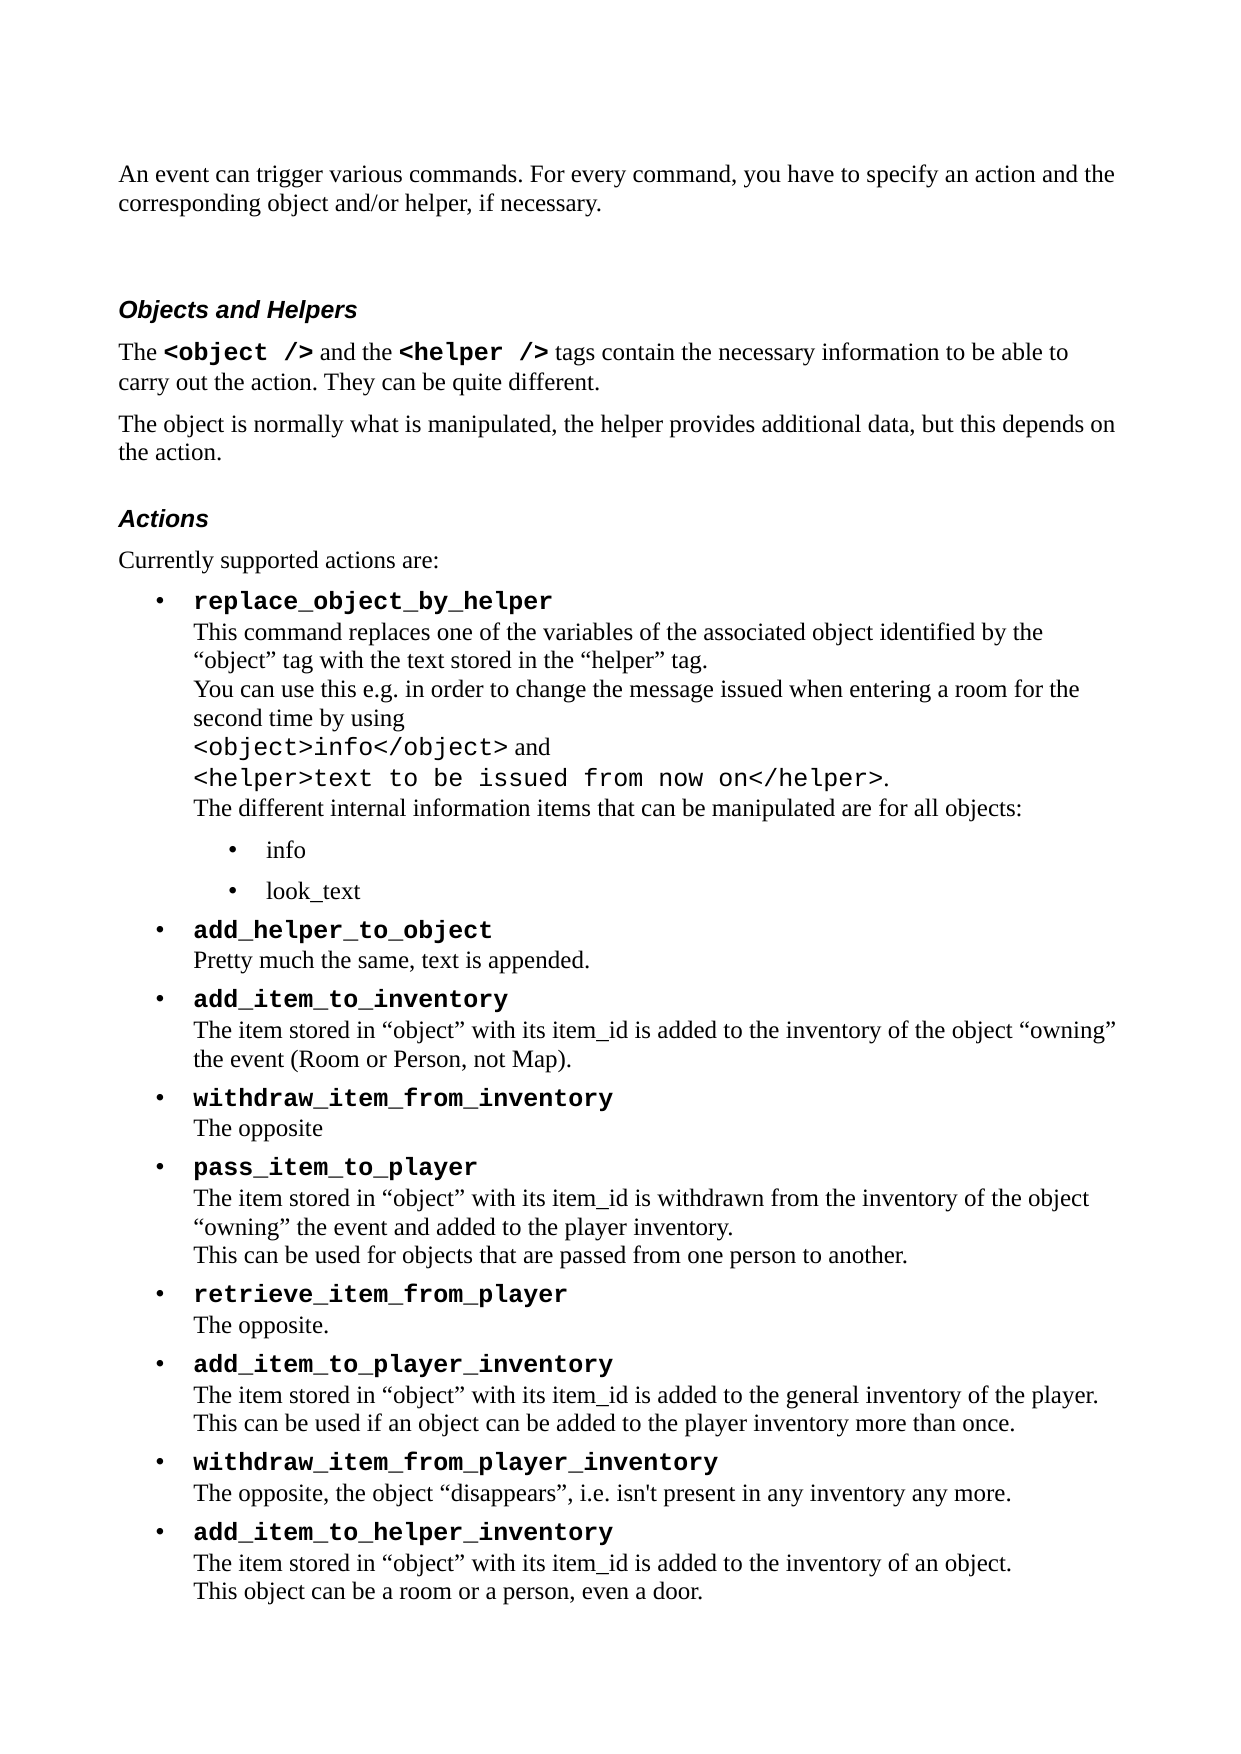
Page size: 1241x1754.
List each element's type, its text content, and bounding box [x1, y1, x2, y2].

list pass_item_to_player The item stored in “object” with its item_id is withdrawn from the inventory of the object “owning” the event and added to the player inventory. This can be used for objects that are passed from one person to another. [156, 1155, 1122, 1269]
text The object is normally what is manipulated, the helper provides additional data, but this depends on the action. [118, 409, 1122, 466]
list look_text [228, 876, 1122, 905]
list withdraw_item_from_player_inventory The opposite, the object “disappears”, i.e. isn't present in any inventory any more. [156, 1450, 1122, 1507]
list add_item_to_inventory The item stored in “object” with its item_id is added to the inventory of the object “owning” the event (Room or Person, not Map). [156, 987, 1122, 1073]
text An event can trigger various commands. For every command, you have to specify an action and the corresponding object and/or helper, if necessary. [118, 159, 1122, 217]
subtitle Objects and Helpers [118, 296, 1122, 324]
list info [228, 835, 1122, 863]
list add_item_to_player_inventory The item stored in “object” with its item_id is added to the general inventory of the player. This can be used if an object can be added to the player inventory more than once. [156, 1351, 1122, 1437]
list add_item_to_helper_inventory The item stored in “object” with its item_id is added to the inventory of an object. This object can be a room or a person, even a door. [156, 1519, 1122, 1605]
list add_helper_to_object Pretty much the same, text is appended. [156, 917, 1122, 974]
list retrieve_item_from_player The opposite. [156, 1282, 1122, 1339]
list replace_object_by_helper This command replaces one of the variables of the associated object identified by the “object” tag with the text stored in the “helper” tag. You can use this e.g. in order to change the message issued when entering a room for the second time by using <object>info</object> and <helper>text to be issued from now on</helper>. The different internal information items that can be manipulated are for all objects: [156, 586, 1122, 822]
subtitle Actions [118, 504, 1122, 532]
text Currently supported actions are: [118, 545, 1122, 573]
list withdraw_item_from_inventory The opposite [156, 1085, 1122, 1142]
text The <object /> and the <helper /> tags contain the necessary information to be able to carry out the action. They can be quite different. [118, 337, 1122, 396]
